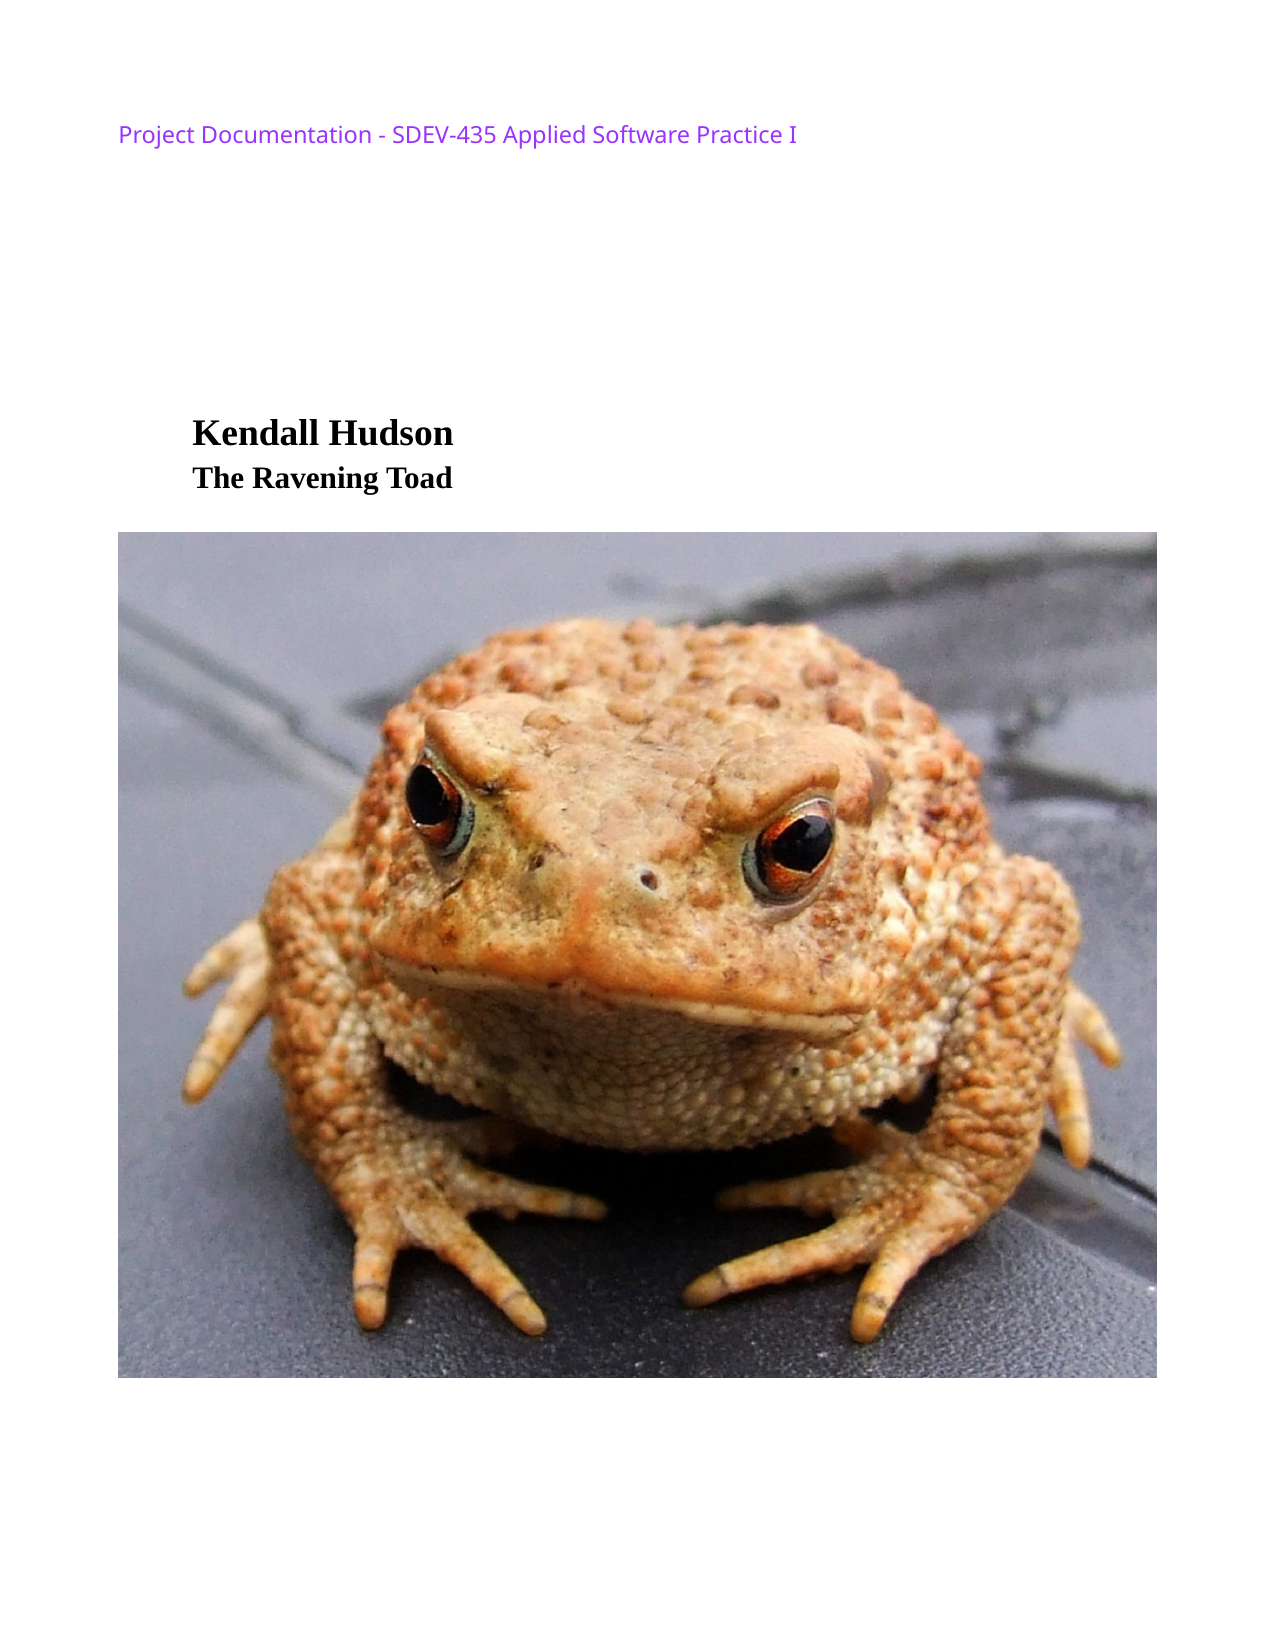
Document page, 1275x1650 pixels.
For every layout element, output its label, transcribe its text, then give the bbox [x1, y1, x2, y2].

picture [118, 532, 1157, 1378]
text The Ravening Toad [118, 453, 1157, 496]
text Kendall Hudson [118, 410, 1157, 453]
